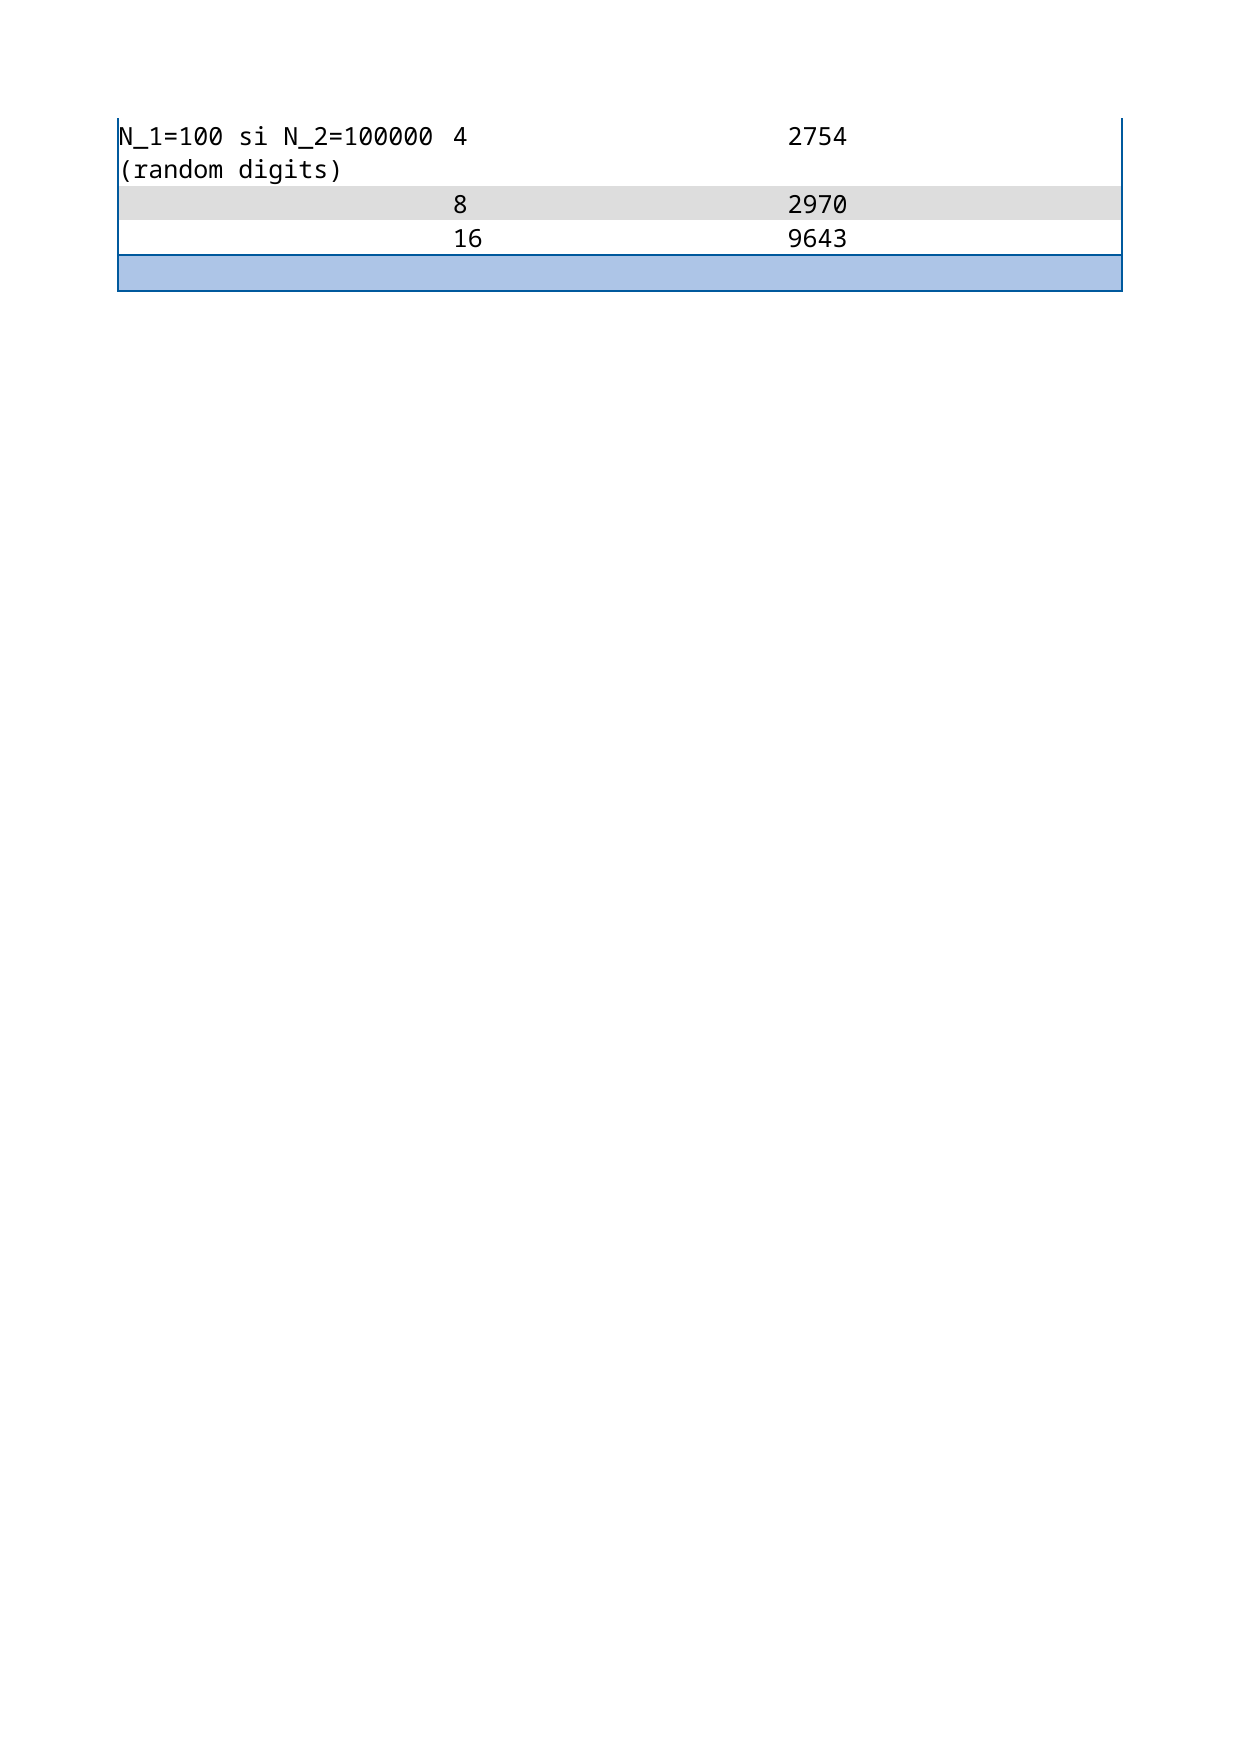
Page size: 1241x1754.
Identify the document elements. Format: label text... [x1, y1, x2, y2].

table_cell 16 [453, 220, 787, 254]
table_cell 9643 [787, 220, 1121, 254]
table_cell [787, 256, 1121, 290]
table_cell 8 [453, 186, 787, 220]
table_cell 4 [453, 118, 787, 186]
table_cell [119, 220, 453, 254]
table_cell [119, 186, 453, 220]
table_cell 2754 [787, 118, 1121, 186]
table_cell N_1=100 si N_2=100000 (random digits) [119, 118, 453, 186]
table_cell [453, 256, 787, 290]
table_cell [119, 256, 453, 290]
table_cell 2970 [787, 186, 1121, 220]
